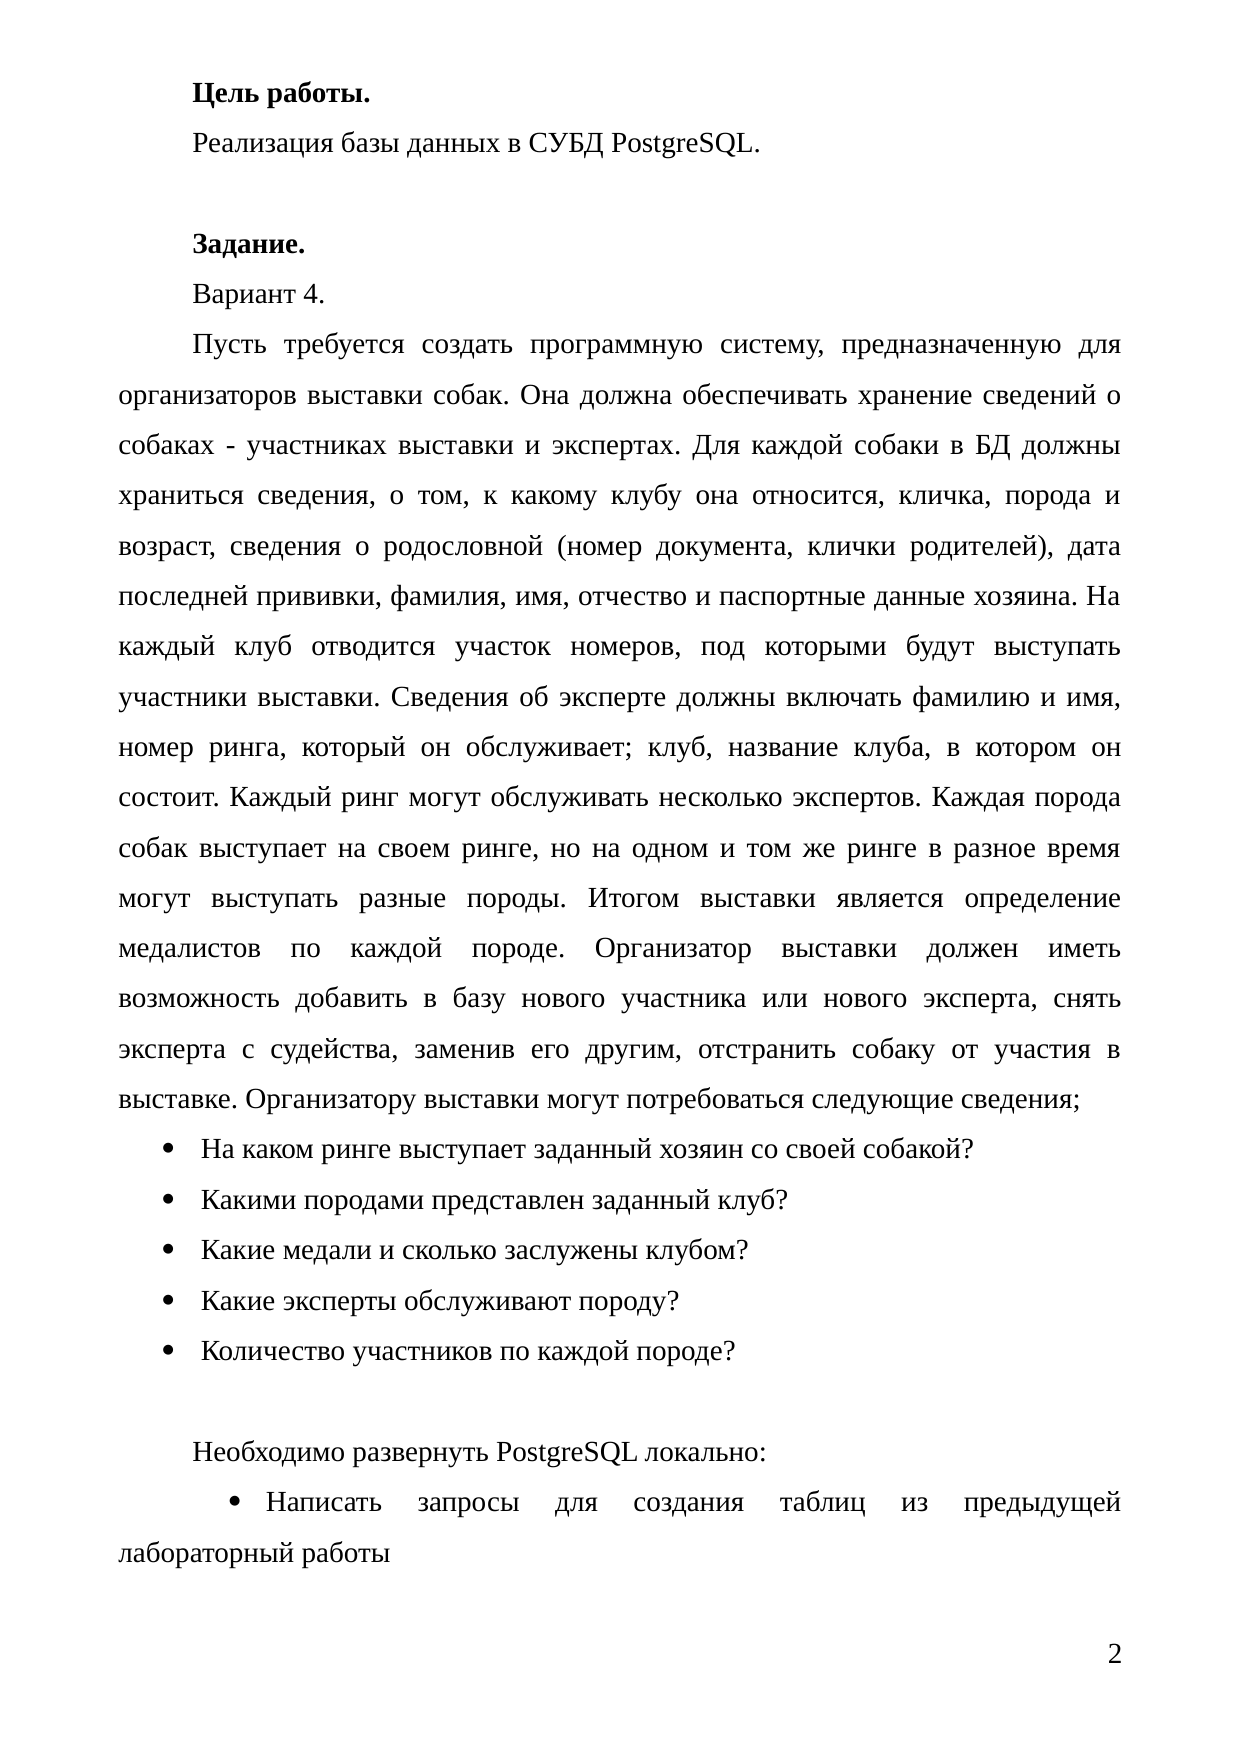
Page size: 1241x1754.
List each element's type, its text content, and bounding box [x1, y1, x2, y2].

subtitle Задание. [118, 226, 1122, 259]
subtitle Цель работы. [118, 75, 1122, 108]
list На каком ринге выступает заданный хозяин со своей собакой? [163, 1132, 1122, 1165]
list Какими породами представлен заданный клуб? [163, 1182, 1122, 1216]
list Написать запросы для создания таблиц из предыдущей лабораторный работы [118, 1484, 1122, 1568]
text Вариант 4. [118, 276, 1122, 310]
text Реализация базы данных в СУБД PostgreSQL. [118, 125, 1122, 159]
list Какие медали и сколько заслужены клубом? [163, 1232, 1122, 1266]
text Необходимо развернуть PostgreSQL локально: [118, 1434, 1122, 1467]
text Пусть требуется создать программную систему, предназначенную для организаторов выставки собак. Она должна обеспечивать хранение сведений о собаках - участниках выставки и экспертах. Для каждой собаки в БД должны храниться сведения, о том, к какому клубу она относится, кличка, порода и возраст, сведения о родословной (номер документа, клички родителей), дата последней прививки, фамилия, имя, отчество и паспортные данные хозяина. На каждый клуб отводится участок номеров, под которыми будут выступать участники выставки. Сведения об эксперте должны включать фамилию и имя, номер ринга, который он обслуживает; клуб, название клуба, в котором он состоит. Каждый ринг могут обслуживать несколько экспертов. Каждая порода собак выступает на своем ринге, но на одном и том же ринге в разное время могут выступать разные породы. Итогом выставки является определение медалистов по каждой породе. Организатор выставки должен иметь возможность добавить в базу нового участника или нового эксперта, снять эксперта с судейства, заменив его другим, отстранить собаку от участия в выставке. Организатору выставки могут потребоваться следующие сведения; [118, 327, 1122, 1115]
list Какие эксперты обслуживают породу? [163, 1283, 1122, 1316]
list Количество участников по каждой породе? [163, 1333, 1122, 1367]
